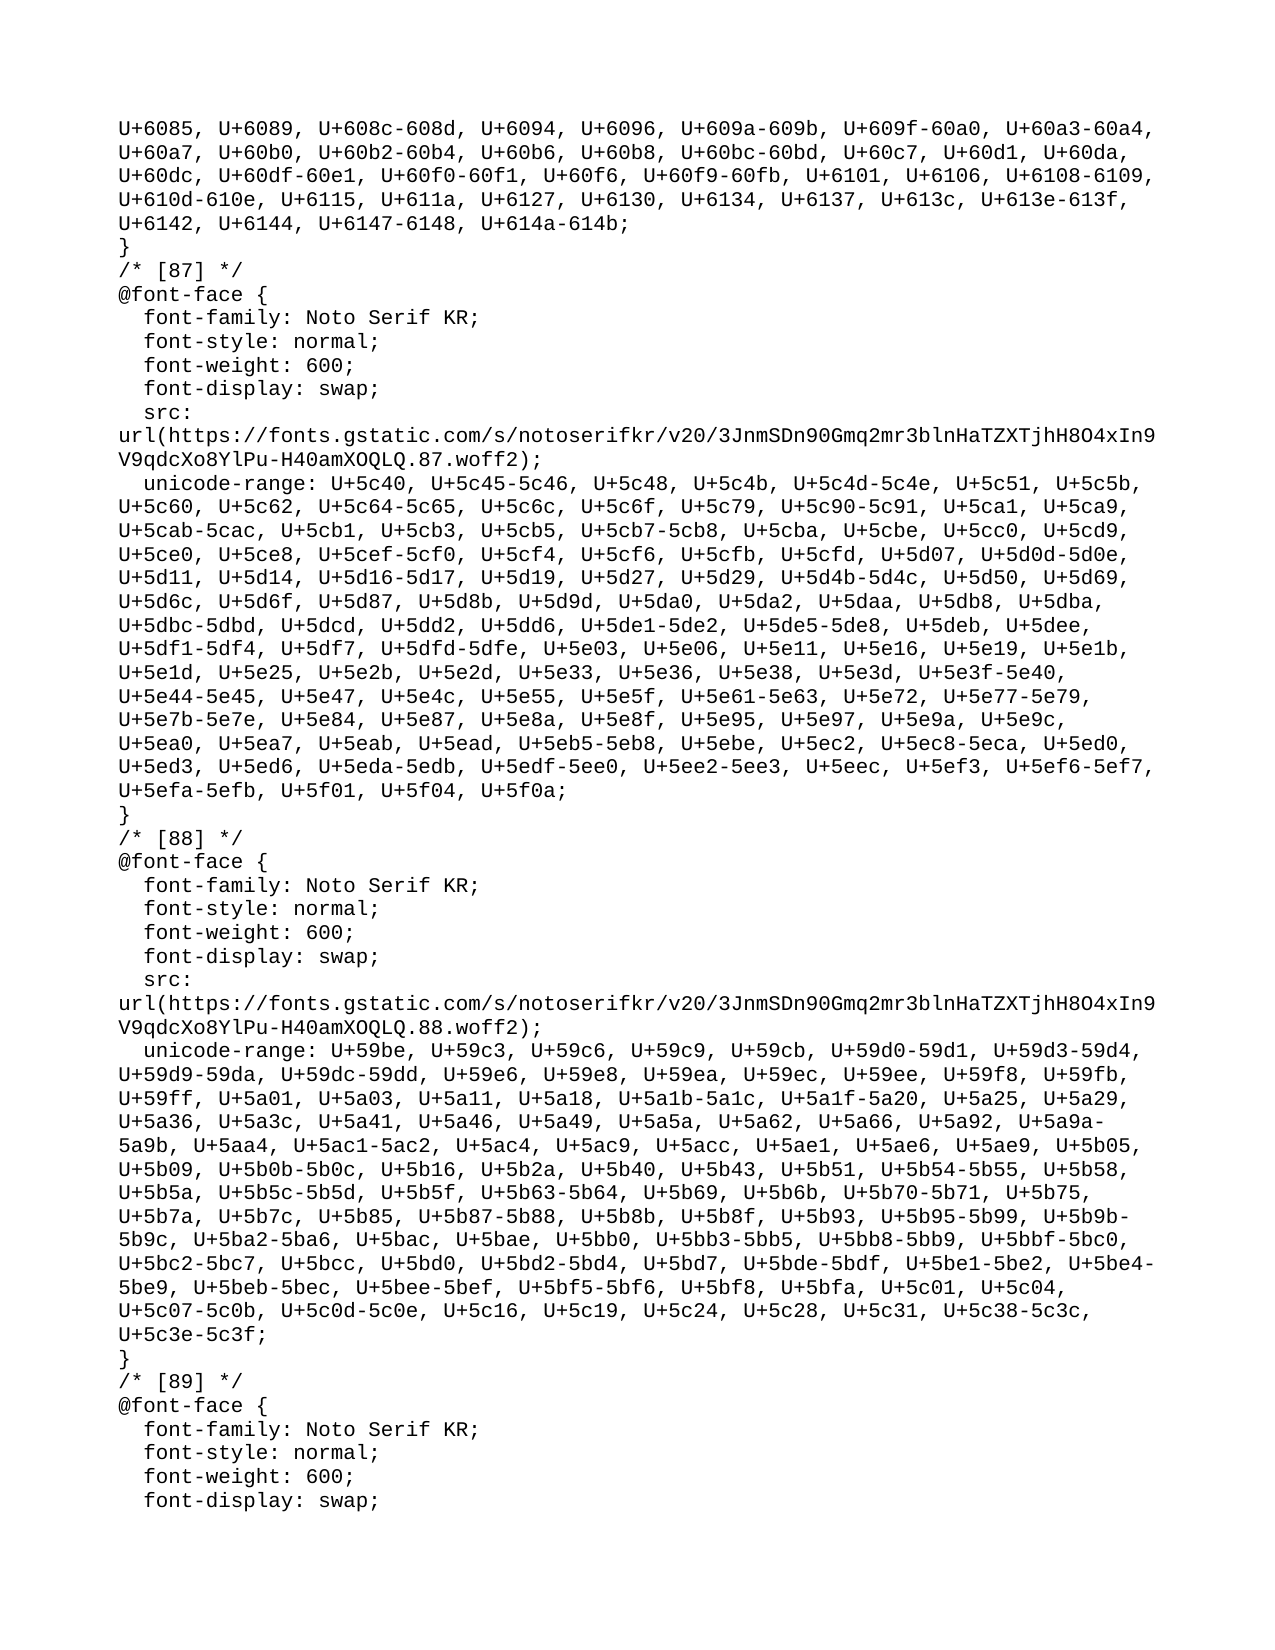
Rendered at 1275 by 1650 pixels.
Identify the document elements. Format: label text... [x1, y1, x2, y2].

text unicode-range: U+59be, U+59c3, U+59c6, U+59c9, U+59cb, U+59d0-59d1, U+59d3-59d4, U+59d9-59da, U+59dc-59dd, U+59e6, U+59e8, U+59ea, U+59ec, U+59ee, U+59f8, U+59fb, U+59ff, U+5a01, U+5a03, U+5a11, U+5a18, U+5a1b-5a1c, U+5a1f-5a20, U+5a25, U+5a29, U+5a36, U+5a3c, U+5a41, U+5a46, U+5a49, U+5a5a, U+5a62, U+5a66, U+5a92, U+5a9a-5a9b, U+5aa4, U+5ac1-5ac2, U+5ac4, U+5ac9, U+5acc, U+5ae1, U+5ae6, U+5ae9, U+5b05, U+5b09, U+5b0b-5b0c, U+5b16, U+5b2a, U+5b40, U+5b43, U+5b51, U+5b54-5b55, U+5b58, U+5b5a, U+5b5c-5b5d, U+5b5f, U+5b63-5b64, U+5b69, U+5b6b, U+5b70-5b71, U+5b75, U+5b7a, U+5b7c, U+5b85, U+5b87-5b88, U+5b8b, U+5b8f, U+5b93, U+5b95-5b99, U+5b9b-5b9c, U+5ba2-5ba6, U+5bac, U+5bae, U+5bb0, U+5bb3-5bb5, U+5bb8-5bb9, U+5bbf-5bc0, U+5bc2-5bc7, U+5bcc, U+5bd0, U+5bd2-5bd4, U+5bd7, U+5bde-5bdf, U+5be1-5be2, U+5be4-5be9, U+5beb-5bec, U+5bee-5bef, U+5bf5-5bf6, U+5bf8, U+5bfa, U+5c01, U+5c04, U+5c07-5c0b, U+5c0d-5c0e, U+5c16, U+5c19, U+5c24, U+5c28, U+5c31, U+5c38-5c3c, U+5c3e-5c3f; [118, 1040, 1157, 1348]
text unicode-range: U+5c40, U+5c45-5c46, U+5c48, U+5c4b, U+5c4d-5c4e, U+5c51, U+5c5b, U+5c60, U+5c62, U+5c64-5c65, U+5c6c, U+5c6f, U+5c79, U+5c90-5c91, U+5ca1, U+5ca9, U+5cab-5cac, U+5cb1, U+5cb3, U+5cb5, U+5cb7-5cb8, U+5cba, U+5cbe, U+5cc0, U+5cd9, U+5ce0, U+5ce8, U+5cef-5cf0, U+5cf4, U+5cf6, U+5cfb, U+5cfd, U+5d07, U+5d0d-5d0e, U+5d11, U+5d14, U+5d16-5d17, U+5d19, U+5d27, U+5d29, U+5d4b-5d4c, U+5d50, U+5d69, U+5d6c, U+5d6f, U+5d87, U+5d8b, U+5d9d, U+5da0, U+5da2, U+5daa, U+5db8, U+5dba, U+5dbc-5dbd, U+5dcd, U+5dd2, U+5dd6, U+5de1-5de2, U+5de5-5de8, U+5deb, U+5dee, U+5df1-5df4, U+5df7, U+5dfd-5dfe, U+5e03, U+5e06, U+5e11, U+5e16, U+5e19, U+5e1b, U+5e1d, U+5e25, U+5e2b, U+5e2d, U+5e33, U+5e36, U+5e38, U+5e3d, U+5e3f-5e40, U+5e44-5e45, U+5e47, U+5e4c, U+5e55, U+5e5f, U+5e61-5e63, U+5e72, U+5e77-5e79, U+5e7b-5e7e, U+5e84, U+5e87, U+5e8a, U+5e8f, U+5e95, U+5e97, U+5e9a, U+5e9c, U+5ea0, U+5ea7, U+5eab, U+5ead, U+5eb5-5eb8, U+5ebe, U+5ec2, U+5ec8-5eca, U+5ed0, U+5ed3, U+5ed6, U+5eda-5edb, U+5edf-5ee0, U+5ee2-5ee3, U+5eec, U+5ef3, U+5ef6-5ef7, U+5efa-5efb, U+5f01, U+5f04, U+5f0a; [118, 473, 1157, 804]
text font-style: normal; [118, 331, 1157, 354]
text font-style: normal; [118, 898, 1157, 922]
text } [118, 1348, 1157, 1371]
text font-weight: 600; [118, 354, 1157, 378]
text /* [89] */ [118, 1371, 1157, 1395]
text src: url(https://fonts.gstatic.com/s/notoserifkr/v20/3JnmSDn90Gmq2mr3blnHaTZXTjhH8O4xIn9V9qdcXo8YlPu-H40amXOQLQ.87.woff2); [118, 402, 1157, 473]
text /* [87] */ [118, 260, 1157, 284]
text } [118, 236, 1157, 260]
text font-weight: 600; [118, 1466, 1157, 1489]
text /* [88] */ [118, 827, 1157, 851]
text @font-face { [118, 1395, 1157, 1419]
text font-display: swap; [118, 1489, 1157, 1513]
text font-family: Noto Serif KR; [118, 875, 1157, 898]
text font-display: swap; [118, 378, 1157, 402]
text src: url(https://fonts.gstatic.com/s/notoserifkr/v20/3JnmSDn90Gmq2mr3blnHaTZXTjhH8O4xIn9V9qdcXo8YlPu-H40amXOQLQ.88.woff2); [118, 969, 1157, 1040]
text font-display: swap; [118, 946, 1157, 969]
text font-family: Noto Serif KR; [118, 1419, 1157, 1442]
text @font-face { [118, 284, 1157, 307]
text font-family: Noto Serif KR; [118, 307, 1157, 331]
text font-weight: 600; [118, 922, 1157, 946]
text } [118, 804, 1157, 827]
text font-style: normal; [118, 1442, 1157, 1466]
text U+6085, U+6089, U+608c-608d, U+6094, U+6096, U+609a-609b, U+609f-60a0, U+60a3-60a4, U+60a7, U+60b0, U+60b2-60b4, U+60b6, U+60b8, U+60bc-60bd, U+60c7, U+60d1, U+60da, U+60dc, U+60df-60e1, U+60f0-60f1, U+60f6, U+60f9-60fb, U+6101, U+6106, U+6108-6109, U+610d-610e, U+6115, U+611a, U+6127, U+6130, U+6134, U+6137, U+613c, U+613e-613f, U+6142, U+6144, U+6147-6148, U+614a-614b; [118, 118, 1157, 236]
text @font-face { [118, 851, 1157, 875]
